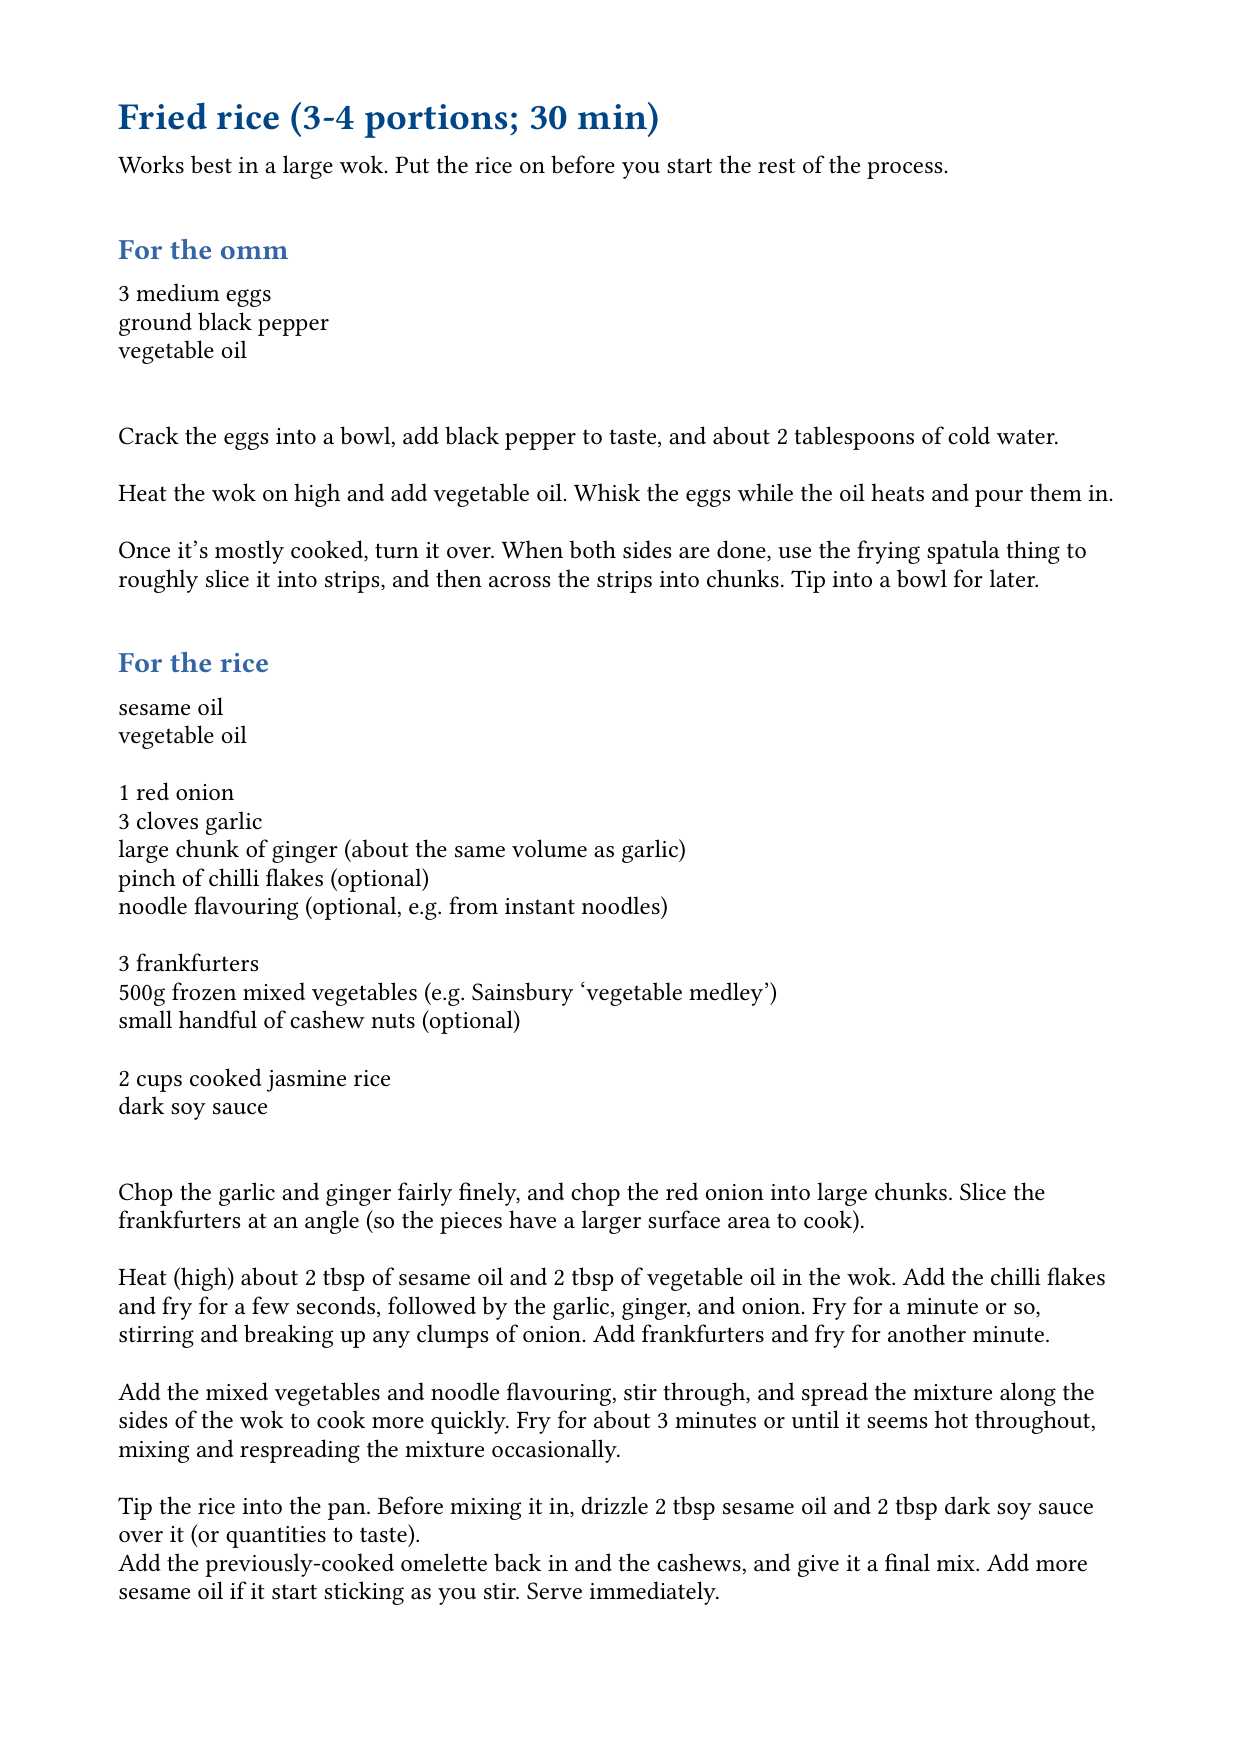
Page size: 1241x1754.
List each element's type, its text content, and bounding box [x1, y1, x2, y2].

text 2 cups cooked jasmine rice [118, 1064, 1122, 1092]
subtitle For the rice [118, 647, 1122, 680]
text 500g frozen mixed vegetables (e.g. Sainsbury ‘vegetable medley’) [118, 978, 1122, 1007]
text sesame oil [118, 693, 1122, 721]
text Chop the garlic and ginger fairly finely, and chop the red onion into large chunks. Slice the frankfurters at an angle (so the pieces have a larger surface area to cook). [118, 1178, 1122, 1235]
text Add the previously-cooked omelette back in and the cashews, and give it a final mix. Add more sesame oil if it start sticking as you stir. Serve immediately. [118, 1549, 1122, 1606]
text 3 medium eggs [118, 279, 1122, 308]
text 3 frankfurters [118, 949, 1122, 978]
text small handful of cashew nuts (optional) [118, 1007, 1122, 1035]
text 3 cloves garlic [118, 807, 1122, 835]
text dark soy sauce [118, 1092, 1122, 1121]
subtitle For the omm [118, 234, 1122, 267]
text Crack the eggs into a bowl, add black pepper to taste, and about 2 tablespoons of cold water. [118, 422, 1122, 451]
text Add the mixed vegetables and noodle flavouring, stir through, and spread the mixture along the sides of the wok to cook more quickly. Fry for about 3 minutes or until it seems hot throughout, mixing and respreading the mixture occasionally. [118, 1378, 1122, 1463]
text vegetable oil [118, 721, 1122, 750]
text Once it’s mostly cooked, turn it over. When both sides are done, use the frying spatula thing to roughly slice it into strips, and then across the strips into chunks. Tip into a bowl for later. [118, 536, 1122, 593]
text Heat the wok on high and add vegetable oil. Whisk the eggs while the oil heats and pour them in. [118, 479, 1122, 508]
text pinch of chilli flakes (optional) [118, 864, 1122, 892]
text vegetable oil [118, 336, 1122, 365]
text Heat (high) about 2 tbsp of sesame oil and 2 tbsp of vegetable oil in the wok. Add the chilli flakes and fry for a few seconds, followed by the garlic, ginger, and onion. Fry for a minute or so, stirring and breaking up any clumps of onion. Add frankfurters and fry for another minute. [118, 1263, 1122, 1349]
text Tip the rice into the pan. Before mixing it in, drizzle 2 tbsp sesame oil and 2 tbsp dark soy sauce over it (or quantities to taste). [118, 1492, 1122, 1549]
text large chunk of ginger (about the same volume as garlic) [118, 835, 1122, 864]
text 1 red onion [118, 778, 1122, 807]
text noodle flavouring (optional, e.g. from instant noodles) [118, 892, 1122, 921]
text ground black pepper [118, 308, 1122, 336]
subtitle Fried rice (3-4 portions; 30 min) [118, 96, 1122, 139]
text Works best in a large wok. Put the rice on before you start the rest of the process. [118, 152, 1122, 180]
